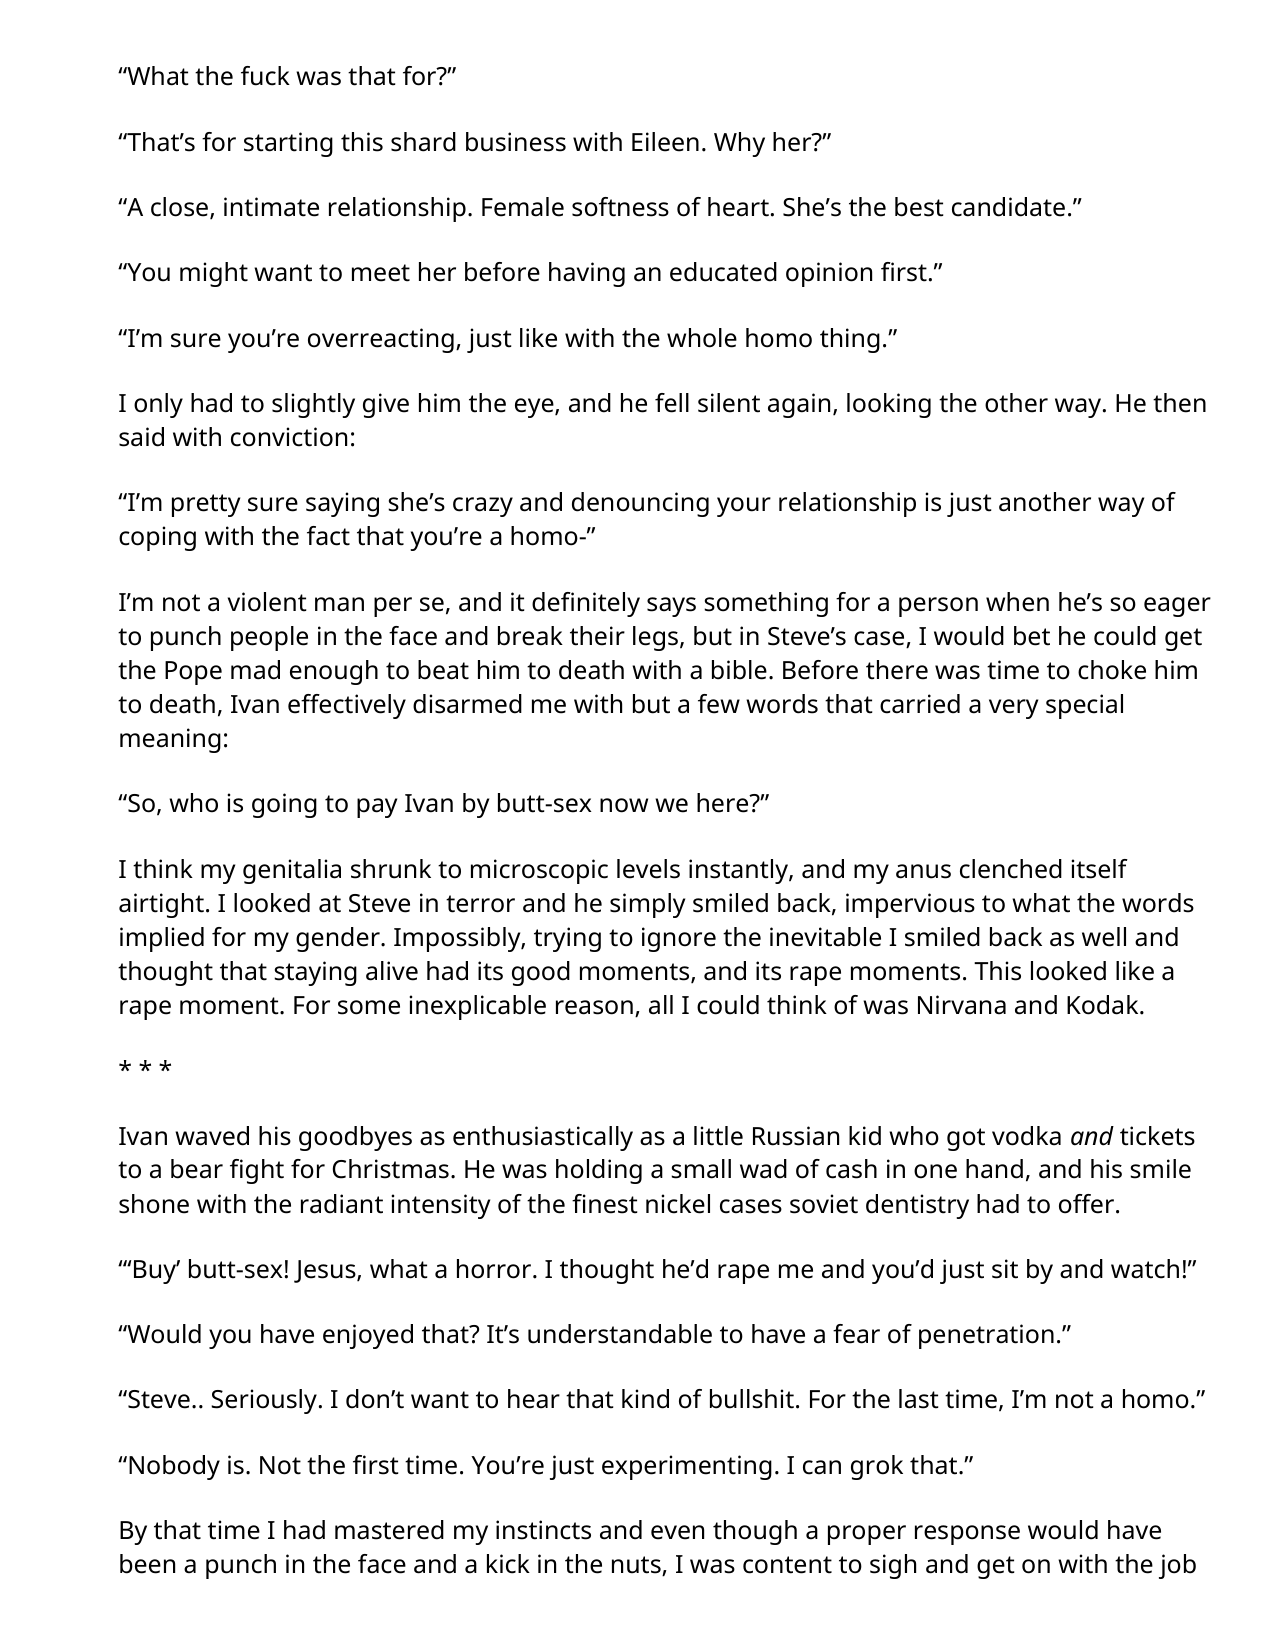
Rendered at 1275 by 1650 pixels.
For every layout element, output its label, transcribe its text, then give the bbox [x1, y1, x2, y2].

text “So, who is going to pay Ivan by butt-sex now we here?” [118, 786, 1216, 820]
text “I’m pretty sure saying she’s crazy and denouncing your relationship is just another way of coping with the fact that you’re a homo-” [118, 485, 1216, 553]
text “That’s for starting this shard business with Eileen. Why her?” [118, 124, 1216, 158]
text “Would you have enjoyed that? It’s understandable to have a fear of penetration.” [118, 1317, 1216, 1351]
text “You might want to meet her before having an educated opinion first.” [118, 255, 1216, 289]
text “What the fuck was that for?” [118, 59, 1216, 93]
text I only had to slightly give him the eye, and he fell silent again, looking the other way. He then said with conviction: [118, 386, 1216, 454]
text I’m not a violent man per se, and it definitely says something for a person when he’s so eager to punch people in the face and break their legs, but in Steve’s case, I would bet he could get the Pope mad enough to beat him to death with a bible. Before there was time to choke him to death, Ivan effectively disarmed me with but a few words that carried a very special meaning: [118, 584, 1216, 755]
text * * * [118, 1053, 1216, 1087]
text “A close, intimate relationship. Female softness of heart. She’s the best candidate.” [118, 190, 1216, 224]
text “I’m sure you’re overreacting, just like with the whole homo thing.” [118, 320, 1216, 354]
text Ivan waved his goodbyes as enthusiastically as a little Russian kid who got vodka and tickets to a bear fight for Christmas. He was holding a small wad of cash in one hand, and his smile shone with the radiant intensity of the finest nickel cases soviet dentistry had to offer. [118, 1118, 1216, 1220]
text “‘Buy’ butt-sex! Jesus, what a horror. I thought he’d rape me and you’d just sit by and watch!” [118, 1252, 1216, 1286]
text “Nobody is. Not the first time. You’re just experimenting. I can grok that.” [118, 1447, 1216, 1482]
text I think my genitalia shrunk to microscopic levels instantly, and my anus clenched itself airtight. I looked at Steve in terror and he simply smiled back, impervious to what the words implied for my gender. Impossibly, trying to ignore the inevitable I smiled back as well and thought that staying alive had its good moments, and its rape moments. This looked like a rape moment. For some inexplicable reason, all I could think of was Nirvana and Kodak. [118, 851, 1216, 1022]
text “Steve.. Seriously. I don’t want to hear that kind of bullshit. For the last time, I’m not a homo.” [118, 1382, 1216, 1416]
text By that time I had mastered my instincts and even though a proper response would have been a punch in the face and a kick in the nuts, I was content to sigh and get on with the job [118, 1513, 1216, 1581]
